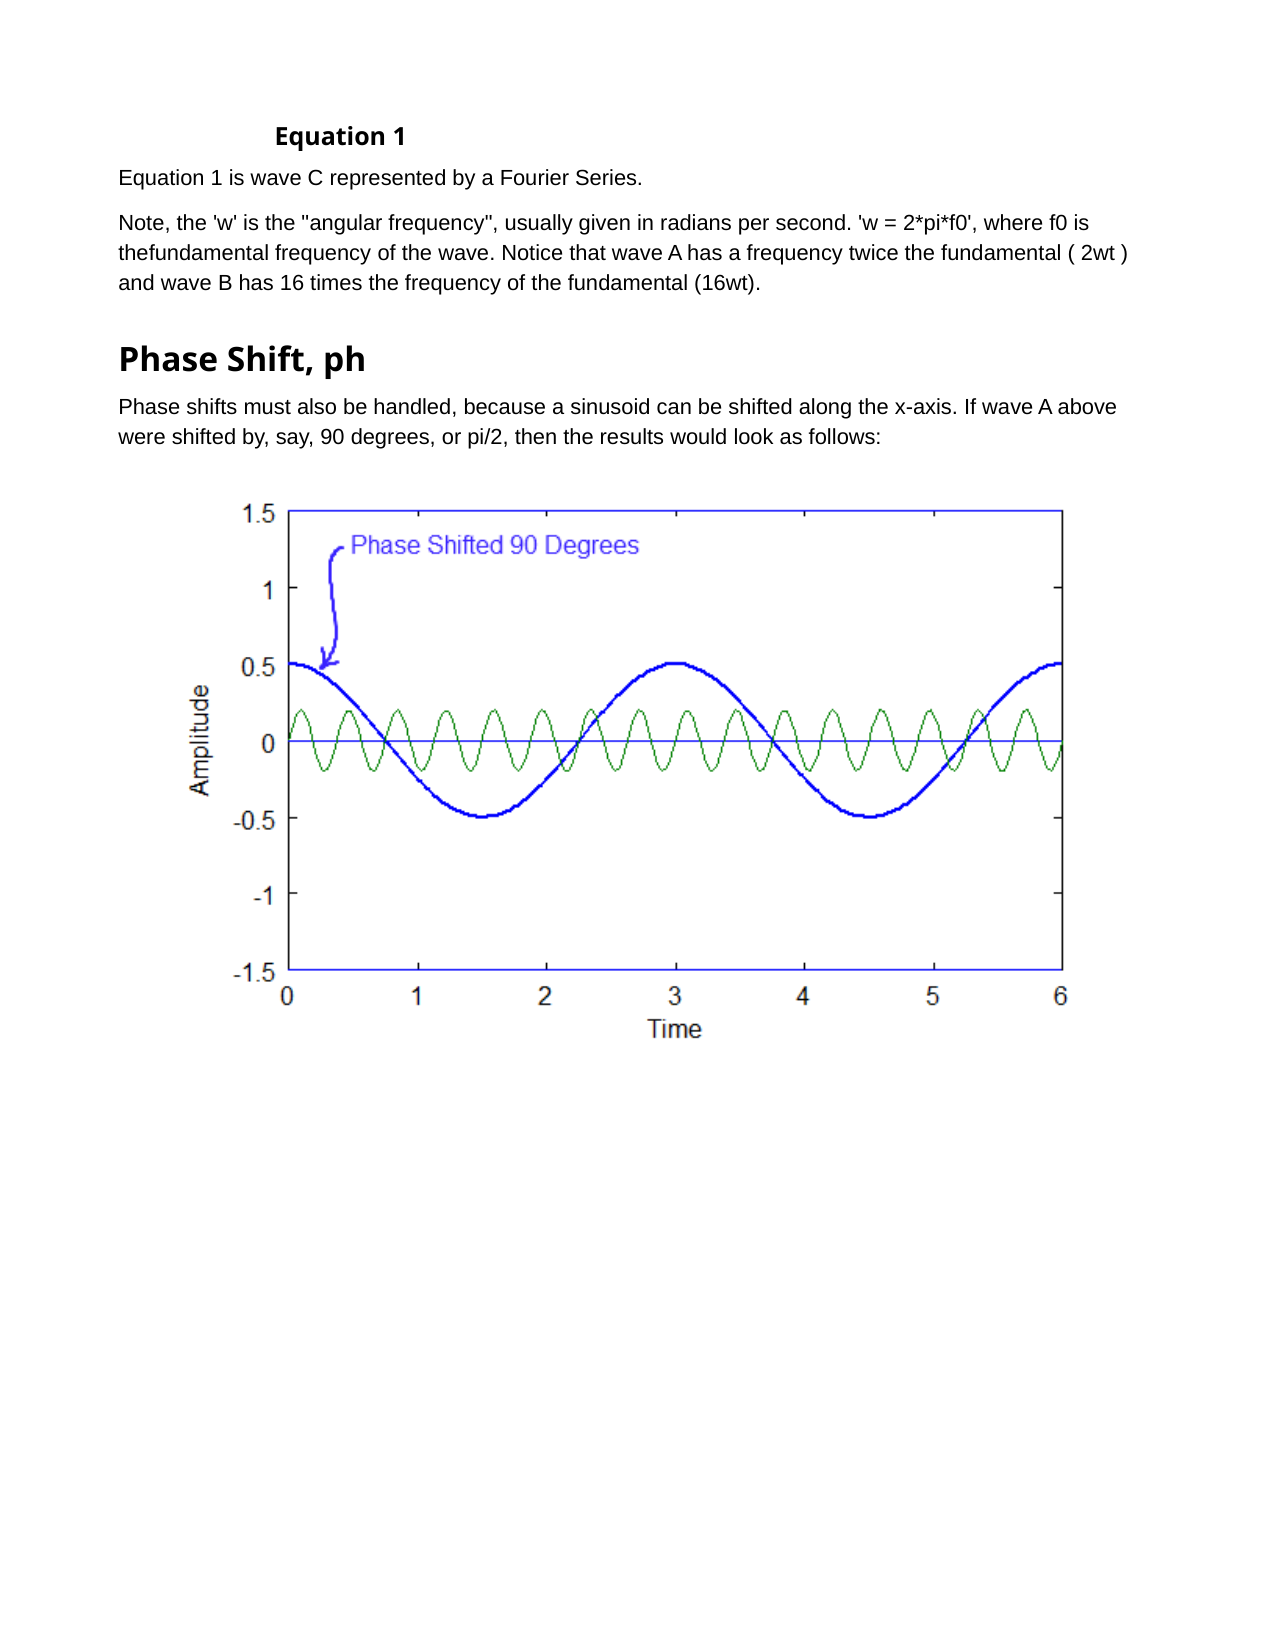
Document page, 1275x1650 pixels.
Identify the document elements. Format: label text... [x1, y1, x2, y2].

subtitle Equation 1 [274, 118, 1157, 152]
subtitle Phase Shift, ph [118, 336, 1157, 381]
text Equation 1 is wave C represented by a Fourier Series. [118, 165, 1157, 190]
text Phase shifts must also be handled, because a sinusoid can be shifted along the x-axis. If wave A above were shifted by, say, 90 degrees, or pi/2, then the results would look as follows: [118, 394, 1157, 449]
picture [160, 468, 1115, 1057]
text Note, the 'w' is the "angular frequency", usually given in radians per second. 'w = 2*pi*f0', where f0 is thefundamental frequency of the wave. Notice that wave A has a frequency twice the fundamental ( 2wt ) and wave B has 16 times the frequency of the fundamental (16wt). [118, 209, 1157, 295]
